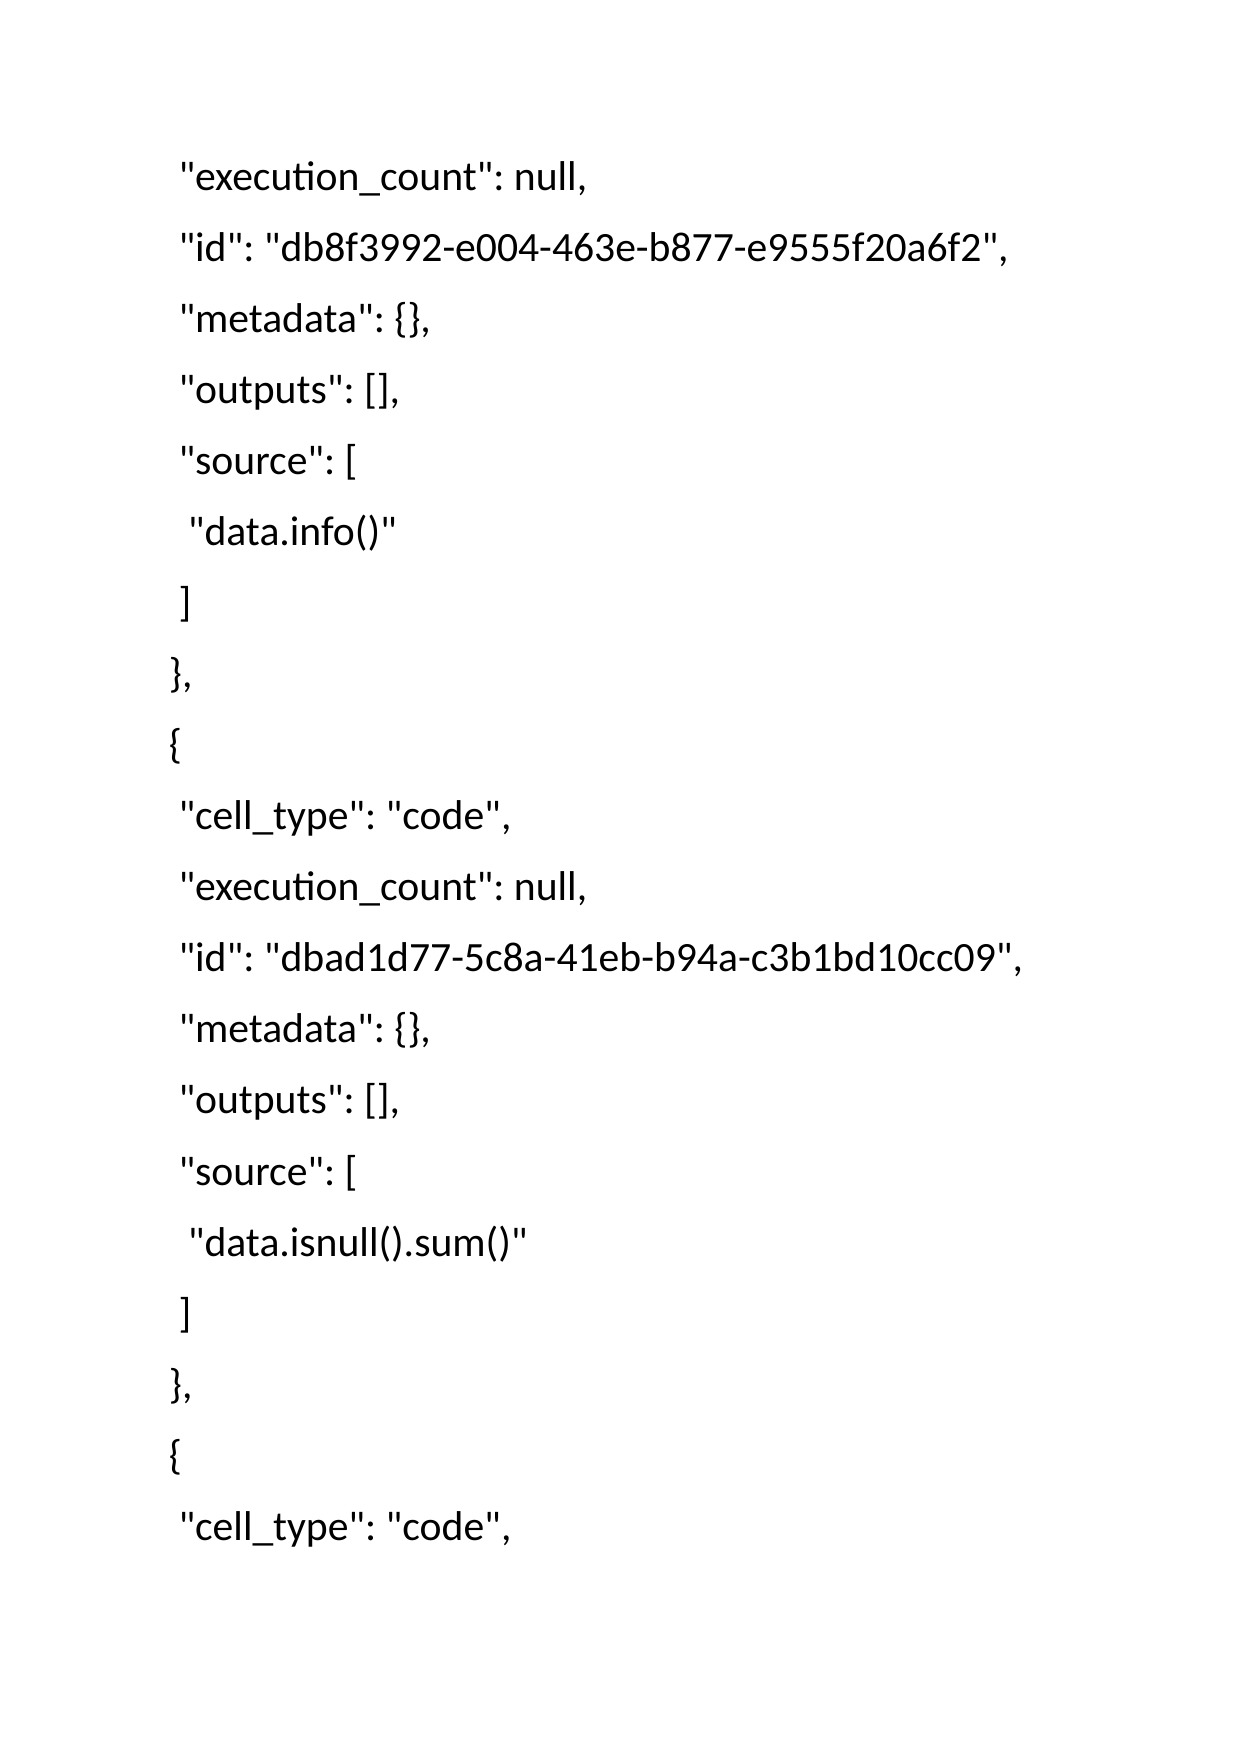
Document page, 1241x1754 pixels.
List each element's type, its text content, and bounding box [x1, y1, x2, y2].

text "source": [ [150, 1144, 1090, 1195]
text "cell_type": "code", [150, 1500, 1090, 1551]
text }, [150, 1358, 1090, 1408]
text ] [150, 1287, 1090, 1337]
text { [150, 1429, 1090, 1479]
text "execution_count": null, [150, 150, 1090, 201]
text "metadata": {}, [150, 292, 1090, 343]
text "metadata": {}, [150, 1002, 1090, 1053]
text ] [150, 576, 1090, 627]
text "data.info()" [150, 505, 1090, 556]
text "data.isnull().sum()" [150, 1216, 1090, 1266]
text "cell_type": "code", [150, 789, 1090, 840]
text "source": [ [150, 434, 1090, 485]
text { [150, 718, 1090, 769]
text "outputs": [], [150, 1073, 1090, 1124]
text }, [150, 647, 1090, 698]
text "execution_count": null, [150, 860, 1090, 911]
text "outputs": [], [150, 363, 1090, 414]
text "id": "db8f3992-e004-463e-b877-e9555f20a6f2", [150, 221, 1090, 272]
text "id": "dbad1d77-5c8a-41eb-b94a-c3b1bd10cc09", [150, 931, 1090, 982]
